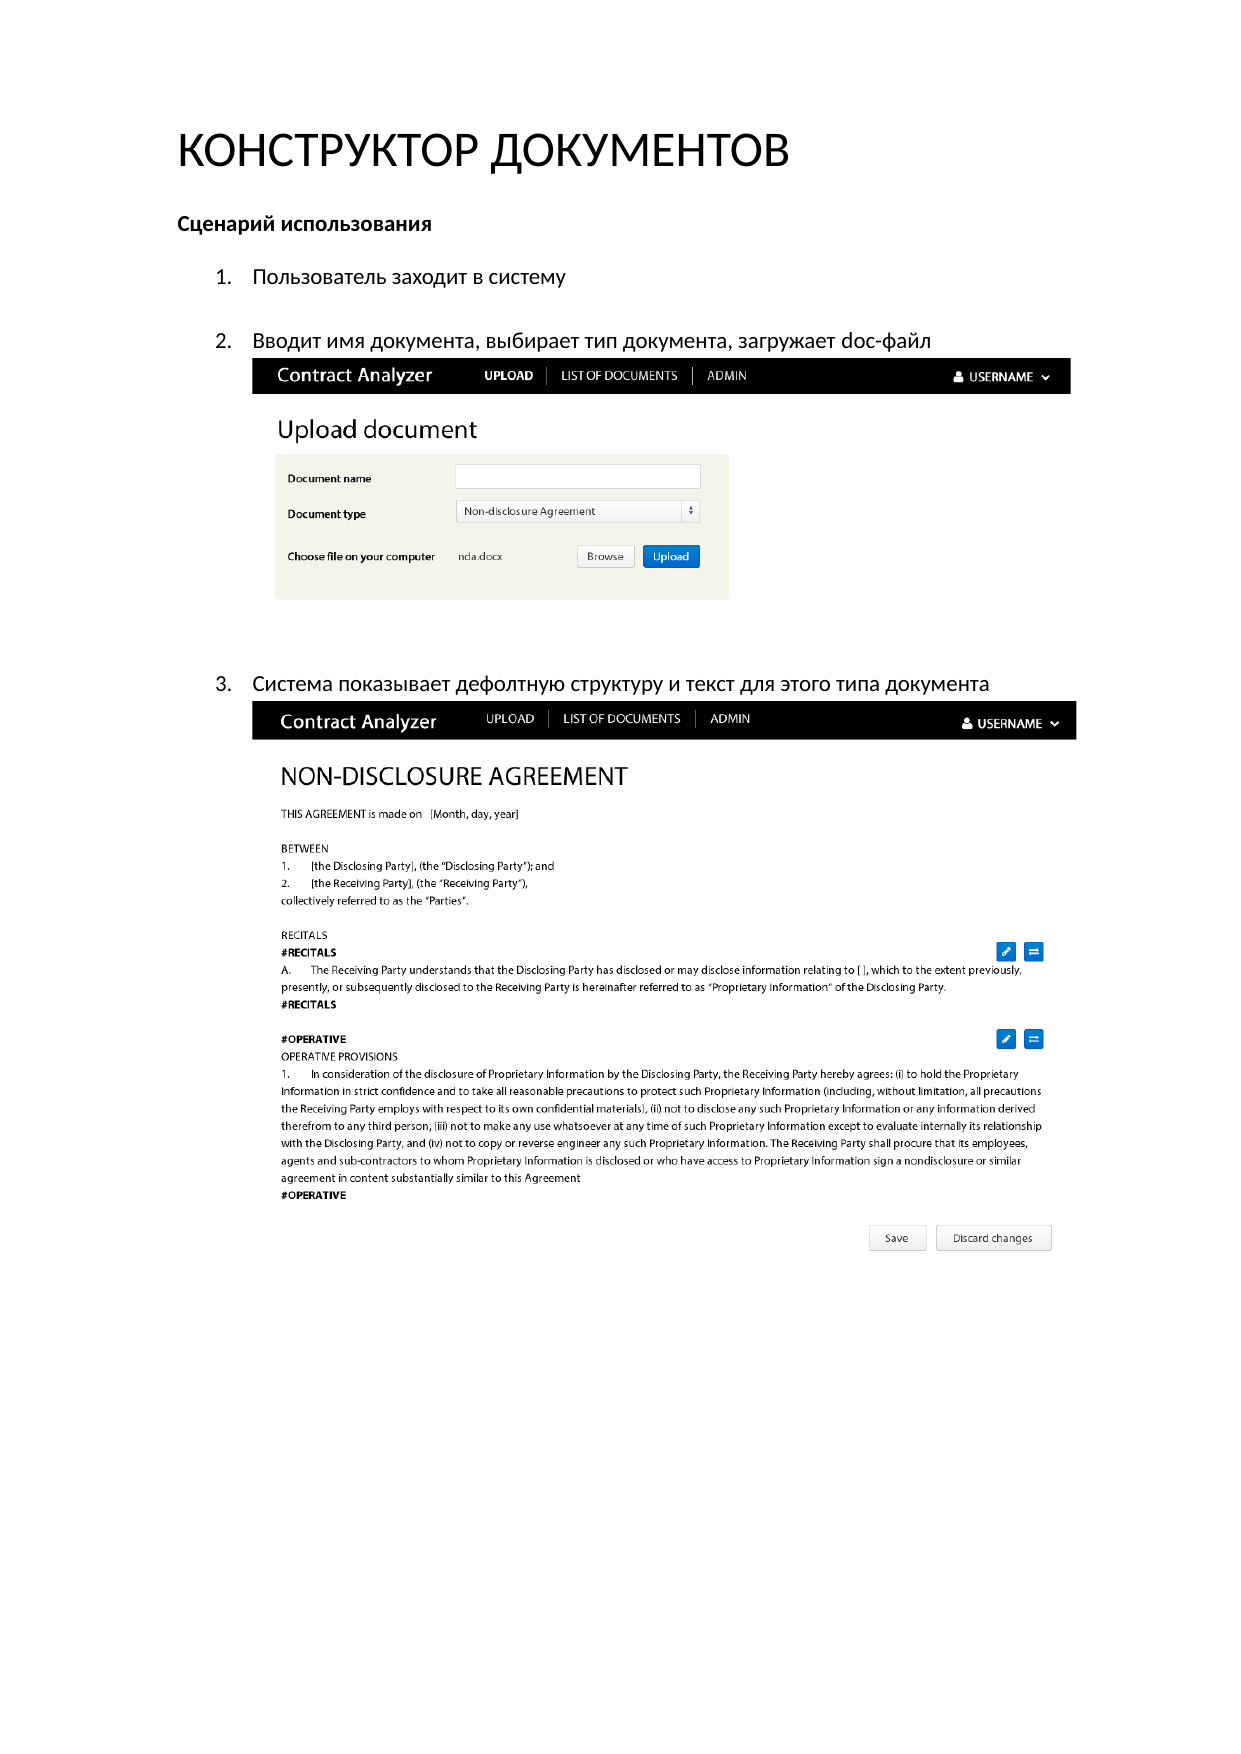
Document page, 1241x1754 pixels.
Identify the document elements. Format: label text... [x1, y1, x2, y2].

list Вводит имя документа, выбирает тип документа, загружает doc-файл [215, 326, 1152, 665]
list Система показывает дефолтную структуру и текст для этого типа документа [215, 669, 1152, 1581]
picture [252, 701, 1077, 1292]
list Пользователь заходит в систему [215, 262, 1152, 322]
text КОНСТРУКТОР ДОКУМЕНТОВ [177, 118, 1152, 179]
text Сценарий использования [177, 209, 1152, 237]
picture [252, 358, 1071, 633]
